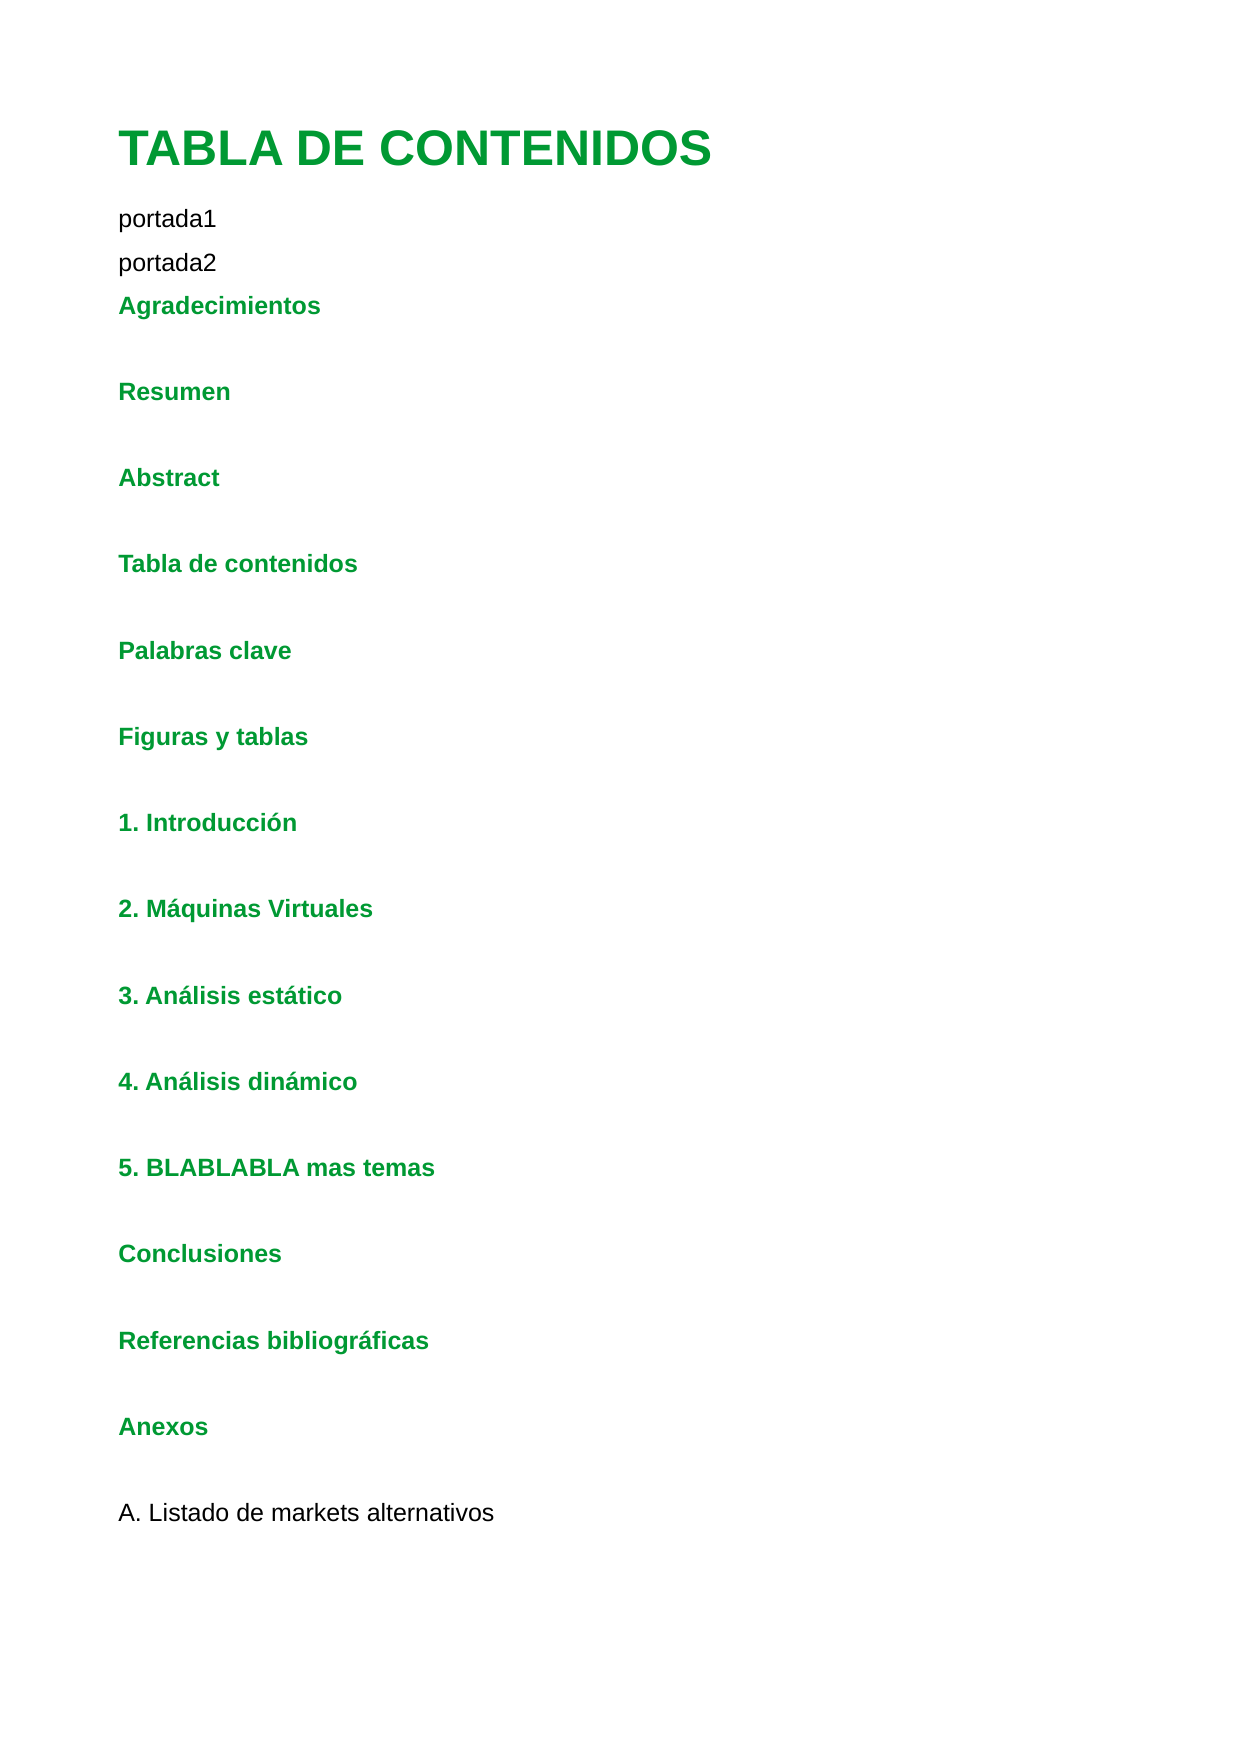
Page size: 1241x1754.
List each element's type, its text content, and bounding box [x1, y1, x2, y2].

text TABLA DE CONTENIDOS [118, 118, 1122, 176]
text Figuras y tablas [118, 722, 1122, 751]
text 4. Análisis dinámico [118, 1067, 1122, 1096]
text 3. Análisis estático [118, 981, 1122, 1009]
text portada2 [118, 247, 1122, 276]
text Anexos [118, 1412, 1122, 1441]
text Abstract [118, 463, 1122, 492]
text 5. BLABLABLA mas temas [118, 1153, 1122, 1182]
text 2. Máquinas Virtuales [118, 894, 1122, 923]
text Resumen [118, 377, 1122, 406]
text Referencias bibliográficas [118, 1326, 1122, 1354]
text Tabla de contenidos [118, 549, 1122, 578]
text 1. Introducción [118, 808, 1122, 837]
text Agradecimientos [118, 291, 1122, 319]
text A. Listado de markets alternativos [118, 1498, 1122, 1527]
text Palabras clave [118, 636, 1122, 664]
text Conclusiones [118, 1239, 1122, 1268]
text portada1 [118, 204, 1122, 233]
